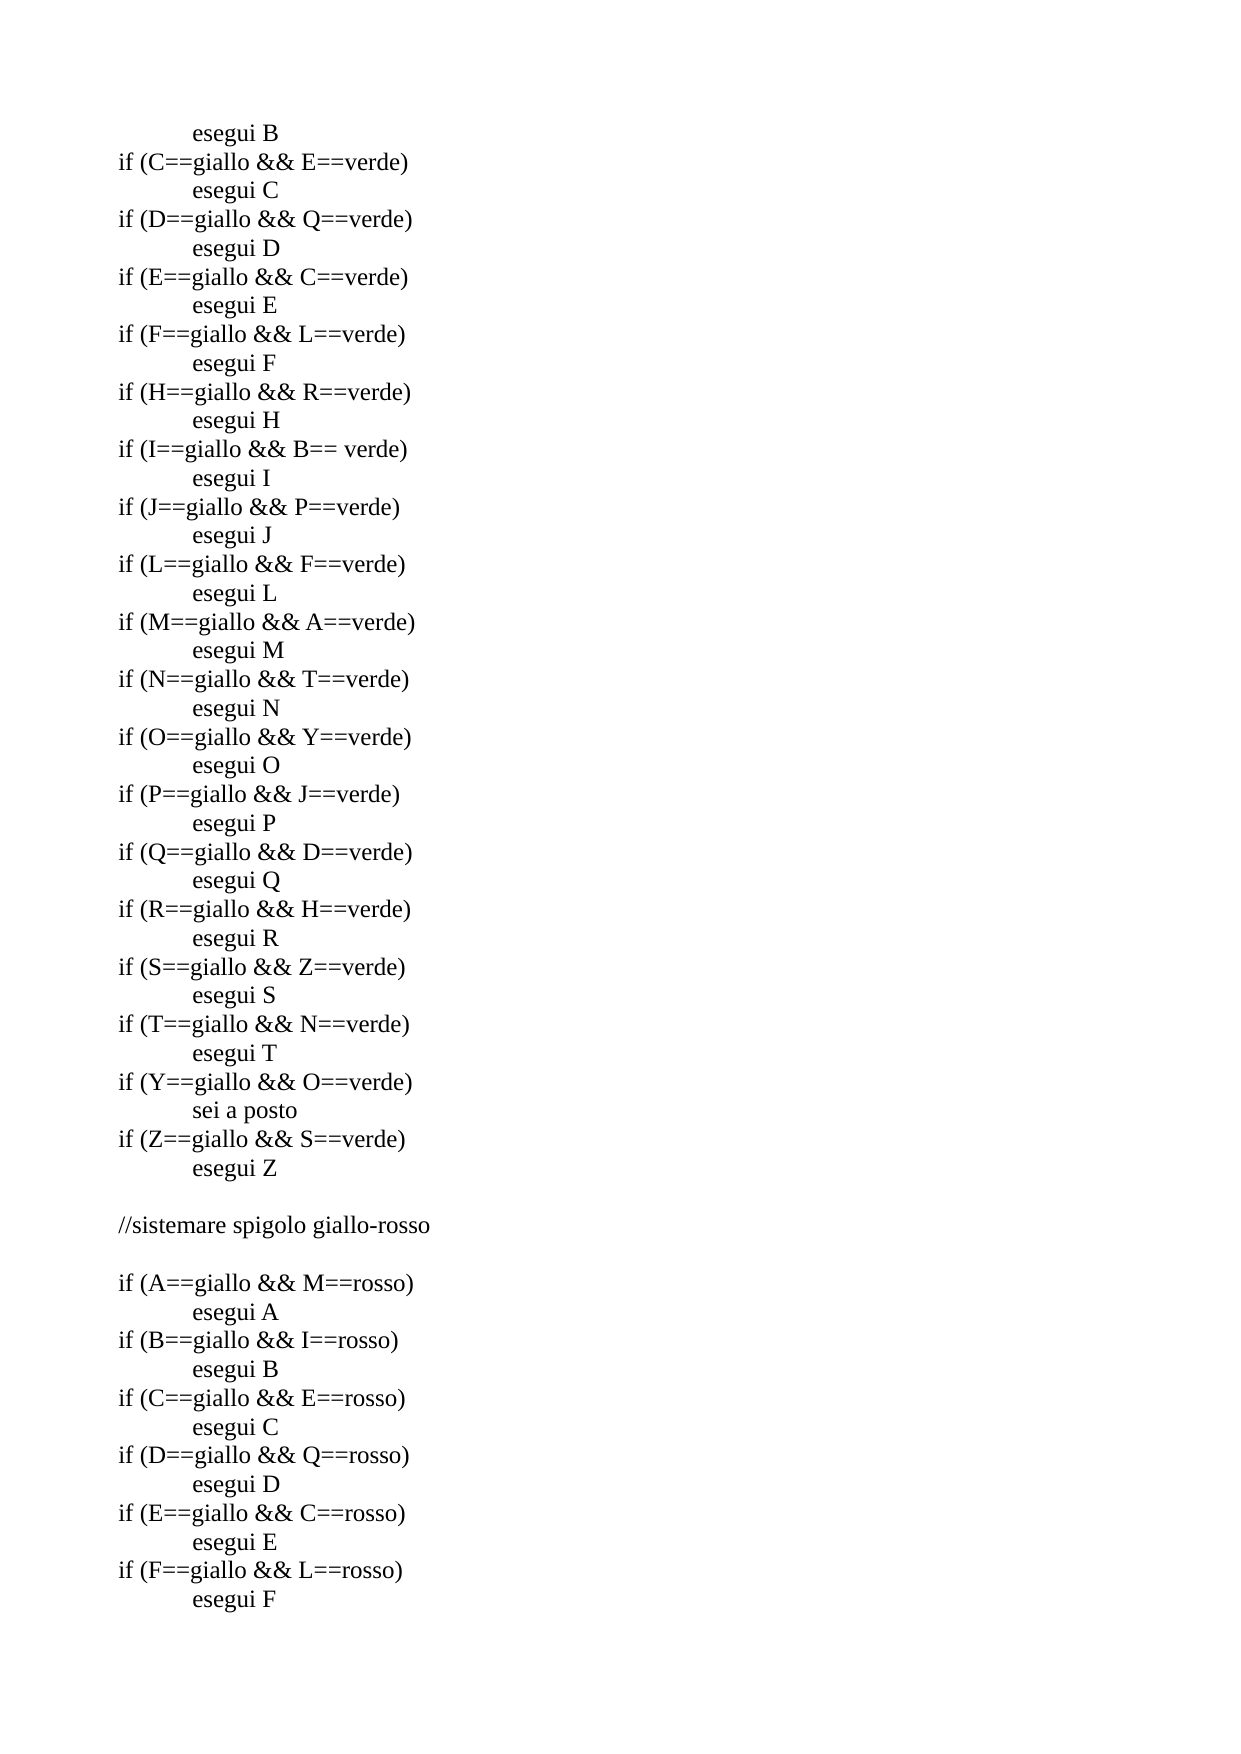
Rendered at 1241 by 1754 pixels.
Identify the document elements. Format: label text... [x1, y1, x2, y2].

text esegui D [118, 233, 1122, 262]
text if (E==giallo && C==rosso) [118, 1498, 1122, 1527]
text esegui C [118, 1412, 1122, 1441]
text if (F==giallo && L==verde) [118, 319, 1122, 348]
text sei a posto [118, 1096, 1122, 1124]
text esegui S [118, 981, 1122, 1009]
text if (Z==giallo && S==verde) [118, 1124, 1122, 1153]
text if (D==giallo && Q==verde) [118, 204, 1122, 233]
text if (F==giallo && L==rosso) [118, 1556, 1122, 1584]
text if (P==giallo && J==verde) [118, 779, 1122, 808]
text if (Q==giallo && D==verde) [118, 837, 1122, 866]
text esegui B [118, 118, 1122, 147]
text esegui N [118, 693, 1122, 722]
text //sistemare spigolo giallo-rosso [118, 1211, 1122, 1239]
text esegui T [118, 1038, 1122, 1067]
text esegui B [118, 1354, 1122, 1383]
text if (R==giallo && H==verde) [118, 894, 1122, 923]
text esegui A [118, 1297, 1122, 1326]
text esegui O [118, 751, 1122, 779]
text if (Y==giallo && O==verde) [118, 1067, 1122, 1096]
text if (M==giallo && A==verde) [118, 607, 1122, 636]
text esegui D [118, 1469, 1122, 1498]
text esegui F [118, 1584, 1122, 1613]
text esegui Q [118, 866, 1122, 894]
text if (D==giallo && Q==rosso) [118, 1441, 1122, 1469]
text if (E==giallo && C==verde) [118, 262, 1122, 291]
text esegui F [118, 348, 1122, 377]
text esegui C [118, 176, 1122, 204]
text if (B==giallo && I==rosso) [118, 1326, 1122, 1354]
text if (C==giallo && E==rosso) [118, 1383, 1122, 1412]
text if (A==giallo && M==rosso) [118, 1268, 1122, 1297]
text if (J==giallo && P==verde) [118, 492, 1122, 521]
text esegui J [118, 521, 1122, 549]
text esegui I [118, 463, 1122, 492]
text esegui L [118, 578, 1122, 607]
text if (T==giallo && N==verde) [118, 1009, 1122, 1038]
text if (L==giallo && F==verde) [118, 549, 1122, 578]
text esegui Z [118, 1153, 1122, 1182]
text esegui R [118, 923, 1122, 952]
text if (H==giallo && R==verde) [118, 377, 1122, 406]
text esegui E [118, 291, 1122, 319]
text esegui P [118, 808, 1122, 837]
text esegui H [118, 406, 1122, 434]
text esegui M [118, 636, 1122, 664]
text if (C==giallo && E==verde) [118, 147, 1122, 176]
text if (N==giallo && T==verde) [118, 664, 1122, 693]
text if (S==giallo && Z==verde) [118, 952, 1122, 981]
text esegui E [118, 1527, 1122, 1556]
text if (O==giallo && Y==verde) [118, 722, 1122, 751]
text if (I==giallo && B== verde) [118, 434, 1122, 463]
